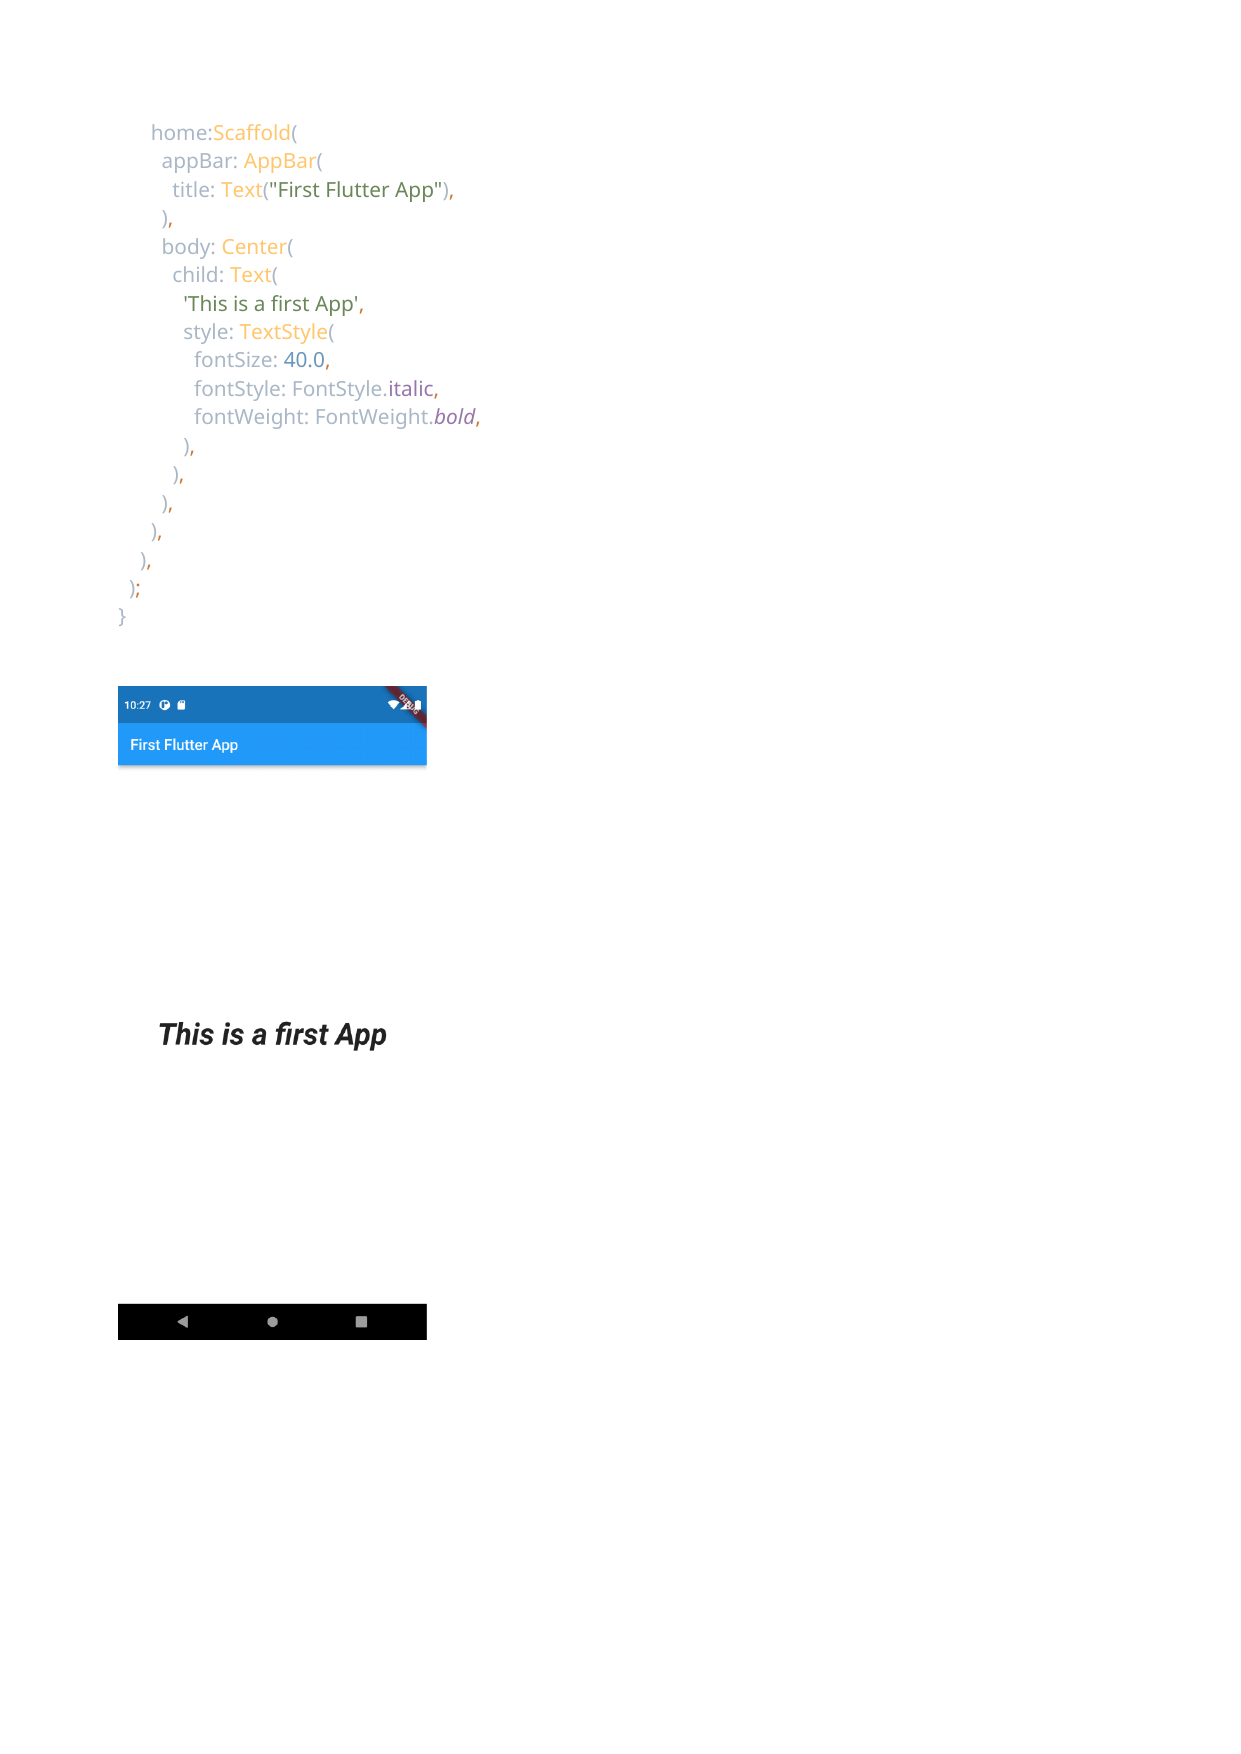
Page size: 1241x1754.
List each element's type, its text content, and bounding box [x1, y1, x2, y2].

text home:Scaffold( appBar: AppBar( title: Text("First Flutter App"), ), body: Center( child: Text( 'This is a first App', style: TextStyle( fontSize: 40.0, fontStyle: FontStyle.italic, fontWeight: FontWeight.bold, ), ), ), ), ), ); } [118, 118, 1122, 687]
